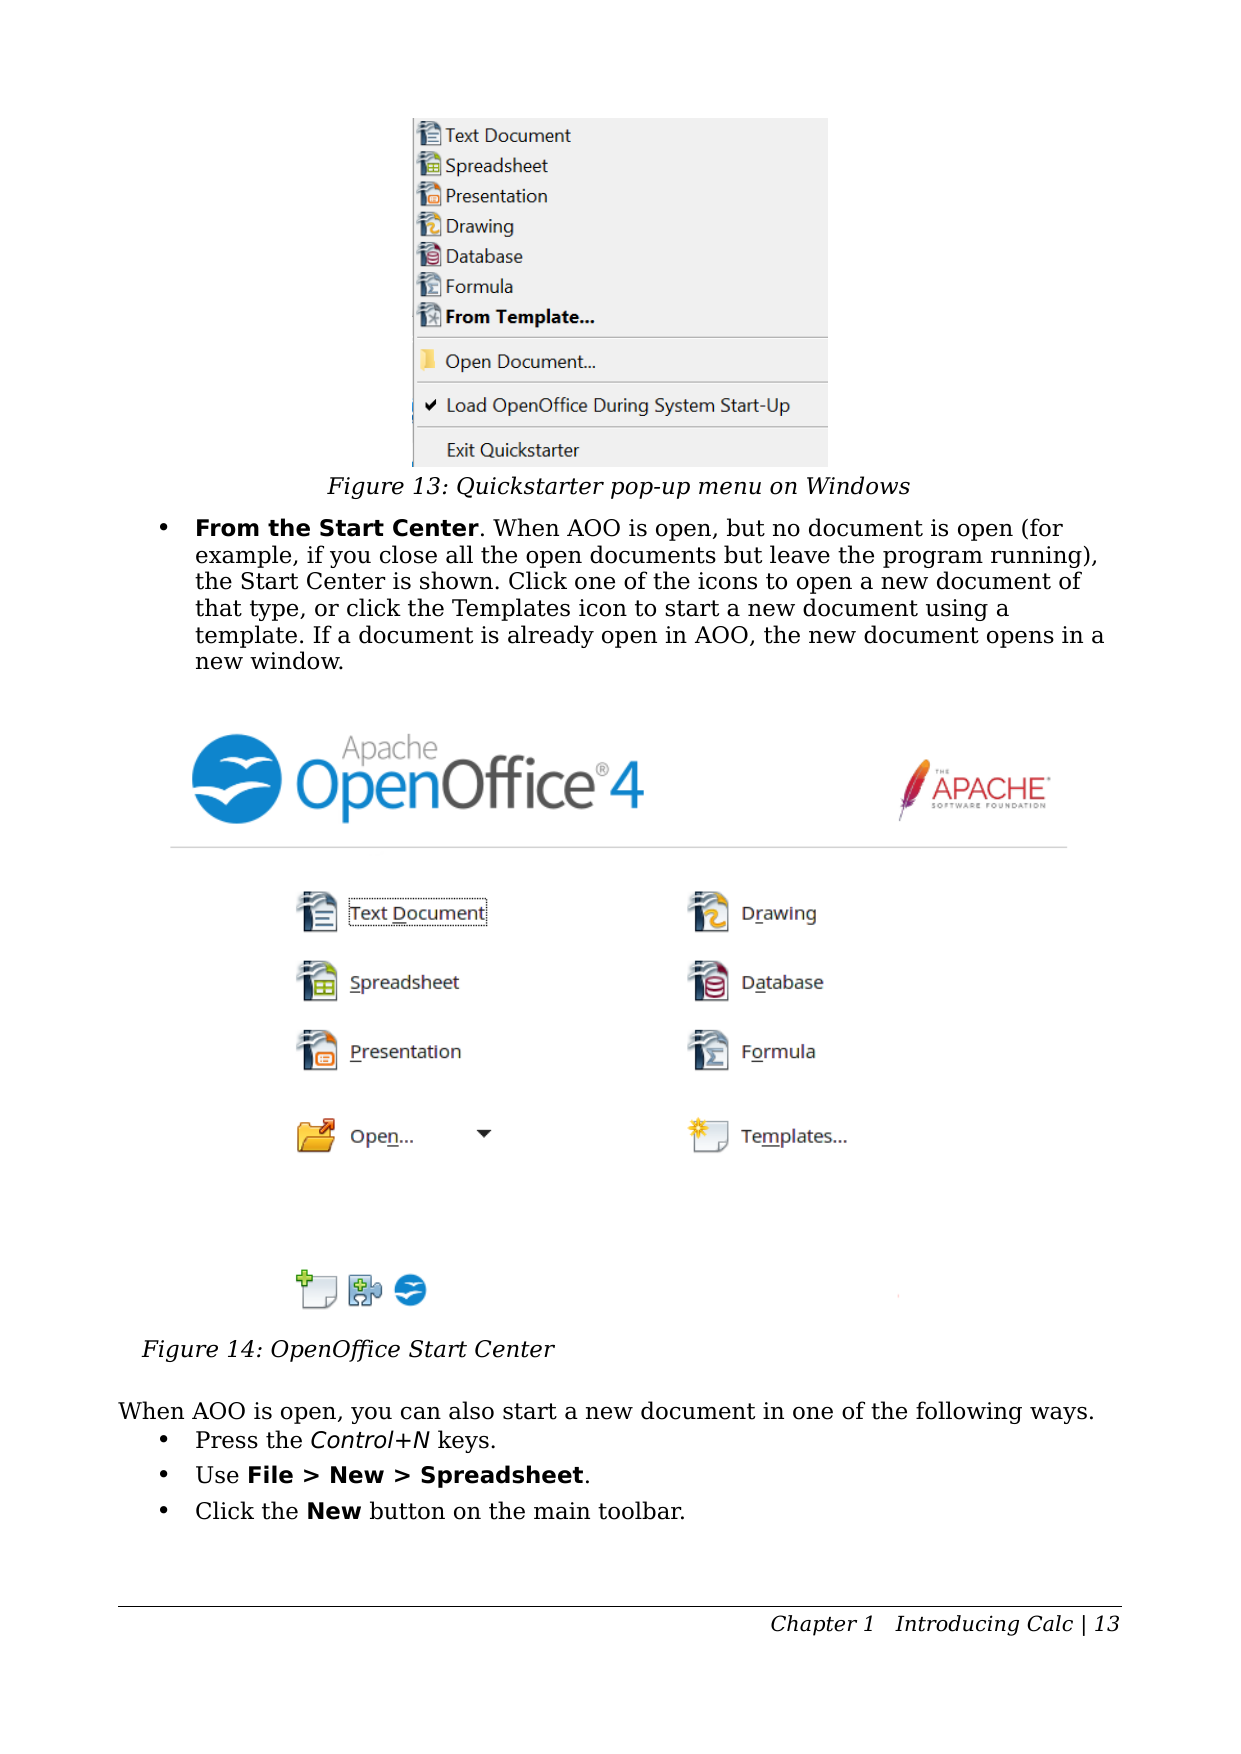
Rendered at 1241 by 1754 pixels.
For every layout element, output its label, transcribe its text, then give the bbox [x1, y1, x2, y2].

picture [412, 118, 828, 467]
text Figure 13: Quickstarter pop-up menu on Windows [327, 473, 913, 500]
list From the Start Center. When AOO is open, but no document is open (for example, if you close all the open documents but leave the program running), the Start Center is shown. Click one of the icons to open a new document of that type, or click the Templates icon to start a new document using a template. If a document is already open in AOO, the new document opens in a new window. [156, 513, 1122, 675]
picture [141, 693, 1098, 1330]
text Figure 14: OpenOffice Start Center [142, 1337, 1098, 1363]
list Press the Control+N keys. [156, 1425, 1122, 1454]
list When AOO is open, you can also start a new document in one of the following ways. [118, 1398, 1122, 1425]
list Use File > New > Spreadsheet. [156, 1460, 1122, 1489]
list Click the New button on the main toolbar. [156, 1496, 1122, 1525]
